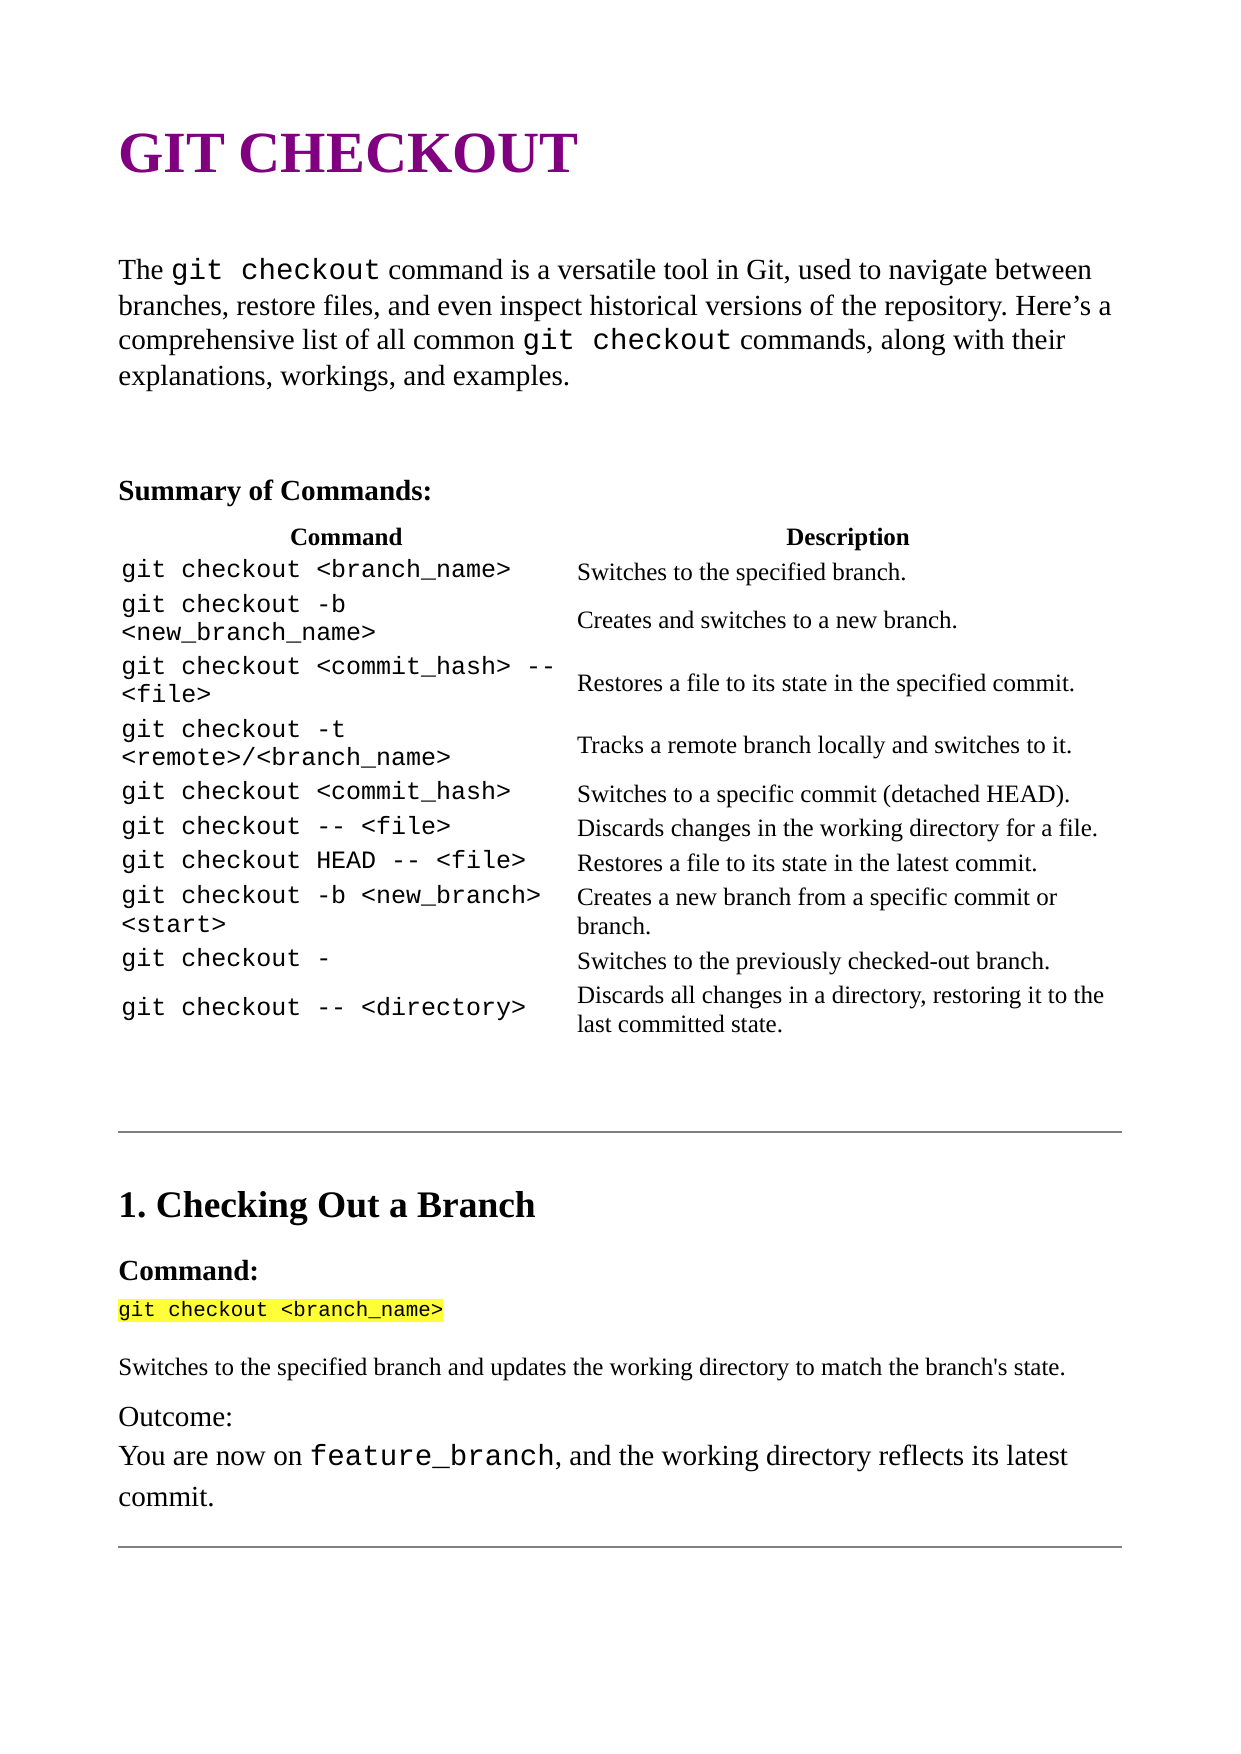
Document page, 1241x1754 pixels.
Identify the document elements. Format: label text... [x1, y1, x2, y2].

table_cell Restores a file to its state in the latest commit. [574, 845, 1122, 879]
table_cell Discards all changes in a directory, restoring it to the last committed state. [574, 978, 1122, 1041]
table_cell git checkout -- <directory> [118, 978, 574, 1041]
text Outcome: You are now on feature_branch, and the working directory reflects its latest commit. [118, 1399, 1122, 1512]
table_header Description [574, 519, 1122, 554]
table_cell git checkout -b <new_branch_name> [118, 588, 574, 651]
table_cell git checkout -t <remote>/<branch_name> [118, 713, 574, 776]
table_cell Creates and switches to a new branch. [574, 588, 1122, 651]
table_cell git checkout - [118, 943, 574, 977]
text The git checkout command is a versatile tool in Git, used to navigate between branches, restore files, and even inspect historical versions of the repository. Here’s a comprehensive list of all common git checkout commands, along with their explanations, workings, and examples. [118, 252, 1122, 391]
table_cell git checkout -- <file> [118, 810, 574, 845]
table_cell Discards changes in the working directory for a file. [574, 810, 1122, 845]
table_header Command [118, 519, 574, 554]
subtitle Command: [118, 1253, 1122, 1286]
table_cell Switches to a specific commit (detached HEAD). [574, 776, 1122, 810]
table_cell Creates a new branch from a specific commit or branch. [574, 880, 1122, 943]
table_cell git checkout <commit_hash> -- <file> [118, 651, 574, 713]
text GIT CHECKOUT [118, 118, 1122, 185]
table_cell Restores a file to its state in the specified commit. [574, 651, 1122, 713]
table_cell git checkout HEAD -- <file> [118, 845, 574, 879]
table_cell Tracks a remote branch locally and switches to it. [574, 713, 1122, 776]
text git checkout <branch_name> [118, 1299, 1122, 1322]
table_cell Switches to the previously checked-out branch. [574, 943, 1122, 977]
subtitle Summary of Commands: [118, 473, 1122, 507]
text Switches to the specified branch and updates the working directory to match the branch's state. [118, 1352, 1122, 1381]
table_cell Switches to the specified branch. [574, 554, 1122, 588]
table_cell git checkout <branch_name> [118, 554, 574, 588]
table_cell git checkout -b <new_branch> <start> [118, 880, 574, 943]
table_cell git checkout <commit_hash> [118, 776, 574, 810]
subtitle 1. Checking Out a Branch [118, 1182, 1122, 1226]
